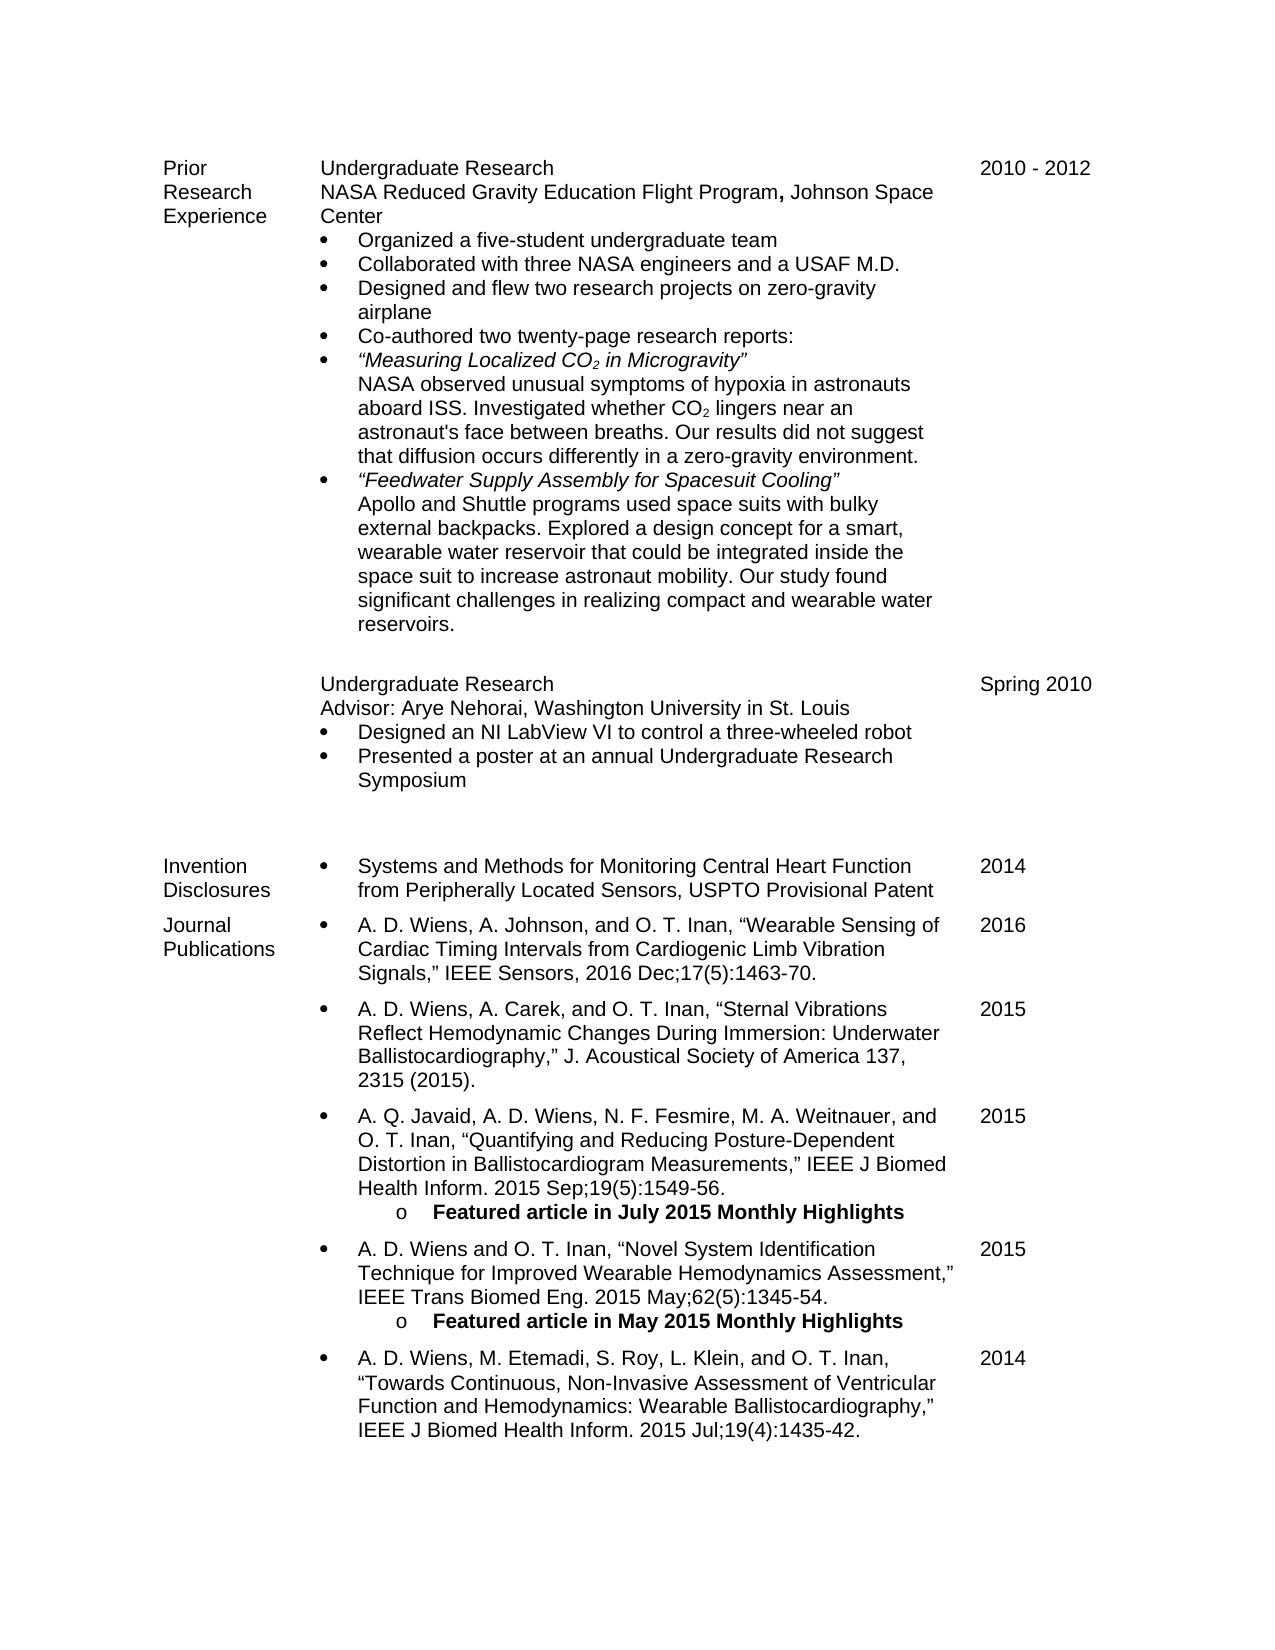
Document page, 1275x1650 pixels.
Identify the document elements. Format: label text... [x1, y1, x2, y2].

table_cell A. Q. Javaid, A. D. Wiens, N. F. Fesmire, M. A. Weitnauer, and O. T. Inan, “Quantifying and Reducing Posture-Dependent Distortion in Ballistocardiogram Measurements,” IEEE J Biomed Health Inform. 2015 Sep;19(5):1549-56. Featured article in July 2015 Monthly Highlights [308, 1098, 967, 1231]
table_cell 2016 [967, 907, 1125, 991]
table_cell 2014 [967, 1341, 1125, 1472]
table_cell A. D. Wiens, A. Johnson, and O. T. Inan, “Wearable Sensing of Cardiac Timing Intervals from Cardiogenic Limb Vibration Signals,” IEEE Sensors, 2016 Dec;17(5):1463-70. [308, 907, 967, 991]
table_cell A. D. Wiens, M. Etemadi, S. Roy, L. Klein, and O. T. Inan, “Towards Continuous, Non-Invasive Assessment of Ventricular Function and Hemodynamics: Wearable Ballistocardiography,” IEEE J Biomed Health Inform. 2015 Jul;19(4):1435-42. [308, 1341, 967, 1472]
table_cell Prior Research Experience [150, 150, 307, 666]
table_cell [150, 1098, 307, 1231]
table_cell 2015 [967, 1098, 1125, 1231]
table_cell 2015 [967, 991, 1125, 1098]
table_cell A. D. Wiens, A. Carek, and O. T. Inan, “Sternal Vibrations Reflect Hemodynamic Changes During Immersion: Underwater Ballistocardiography,” J. Acoustical Society of America 137, 2315 (2015). [308, 991, 967, 1098]
table_cell Spring 2010 [967, 666, 1125, 848]
table_cell [150, 991, 307, 1098]
table_cell A. D. Wiens and O. T. Inan, “Novel System Identification Technique for Improved Wearable Hemodynamics Assessment,” IEEE Trans Biomed Eng. 2015 May;62(5):1345-54. Featured article in May 2015 Monthly Highlights [308, 1231, 967, 1341]
table_cell 2014 [967, 848, 1125, 907]
table_cell Undergraduate Research Advisor: Arye Nehorai, Washington University in St. Louis Designed an NI LabView VI to control a three-wheeled robot Presented a poster at an annual Undergraduate Research Symposium [308, 666, 967, 848]
table_cell 2010 - 2012 [967, 150, 1125, 666]
table_cell [150, 666, 307, 848]
table_cell [150, 1341, 307, 1472]
table_cell Undergraduate Research NASA Reduced Gravity Education Flight Program, Johnson Space Center Organized a five-student undergraduate team Collaborated with three NASA engineers and a USAF M.D. Designed and flew two research projects on zero-gravity airplane Co-authored two twenty-page research reports: “Measuring Localized CO2 in Microgravity” NASA observed unusual symptoms of hypoxia in astronauts aboard ISS. Investigated whether CO2 lingers near an astronaut's face between breaths. Our results did not suggest that diffusion occurs differently in a zero-gravity environment. “Feedwater Supply Assembly for Spacesuit Cooling” Apollo and Shuttle programs used space suits with bulky external backpacks. Explored a design concept for a smart, wearable water reservoir that could be integrated inside the space suit to increase astronaut mobility. Our study found significant challenges in realizing compact and wearable water reservoirs. [308, 150, 967, 666]
table_cell Systems and Methods for Monitoring Central Heart Function from Peripherally Located Sensors, USPTO Provisional Patent [308, 848, 967, 907]
table_cell Journal Publications [150, 907, 307, 991]
table_cell Invention Disclosures [150, 848, 307, 907]
table_cell [150, 1231, 307, 1341]
table_cell 2015 [967, 1231, 1125, 1341]
